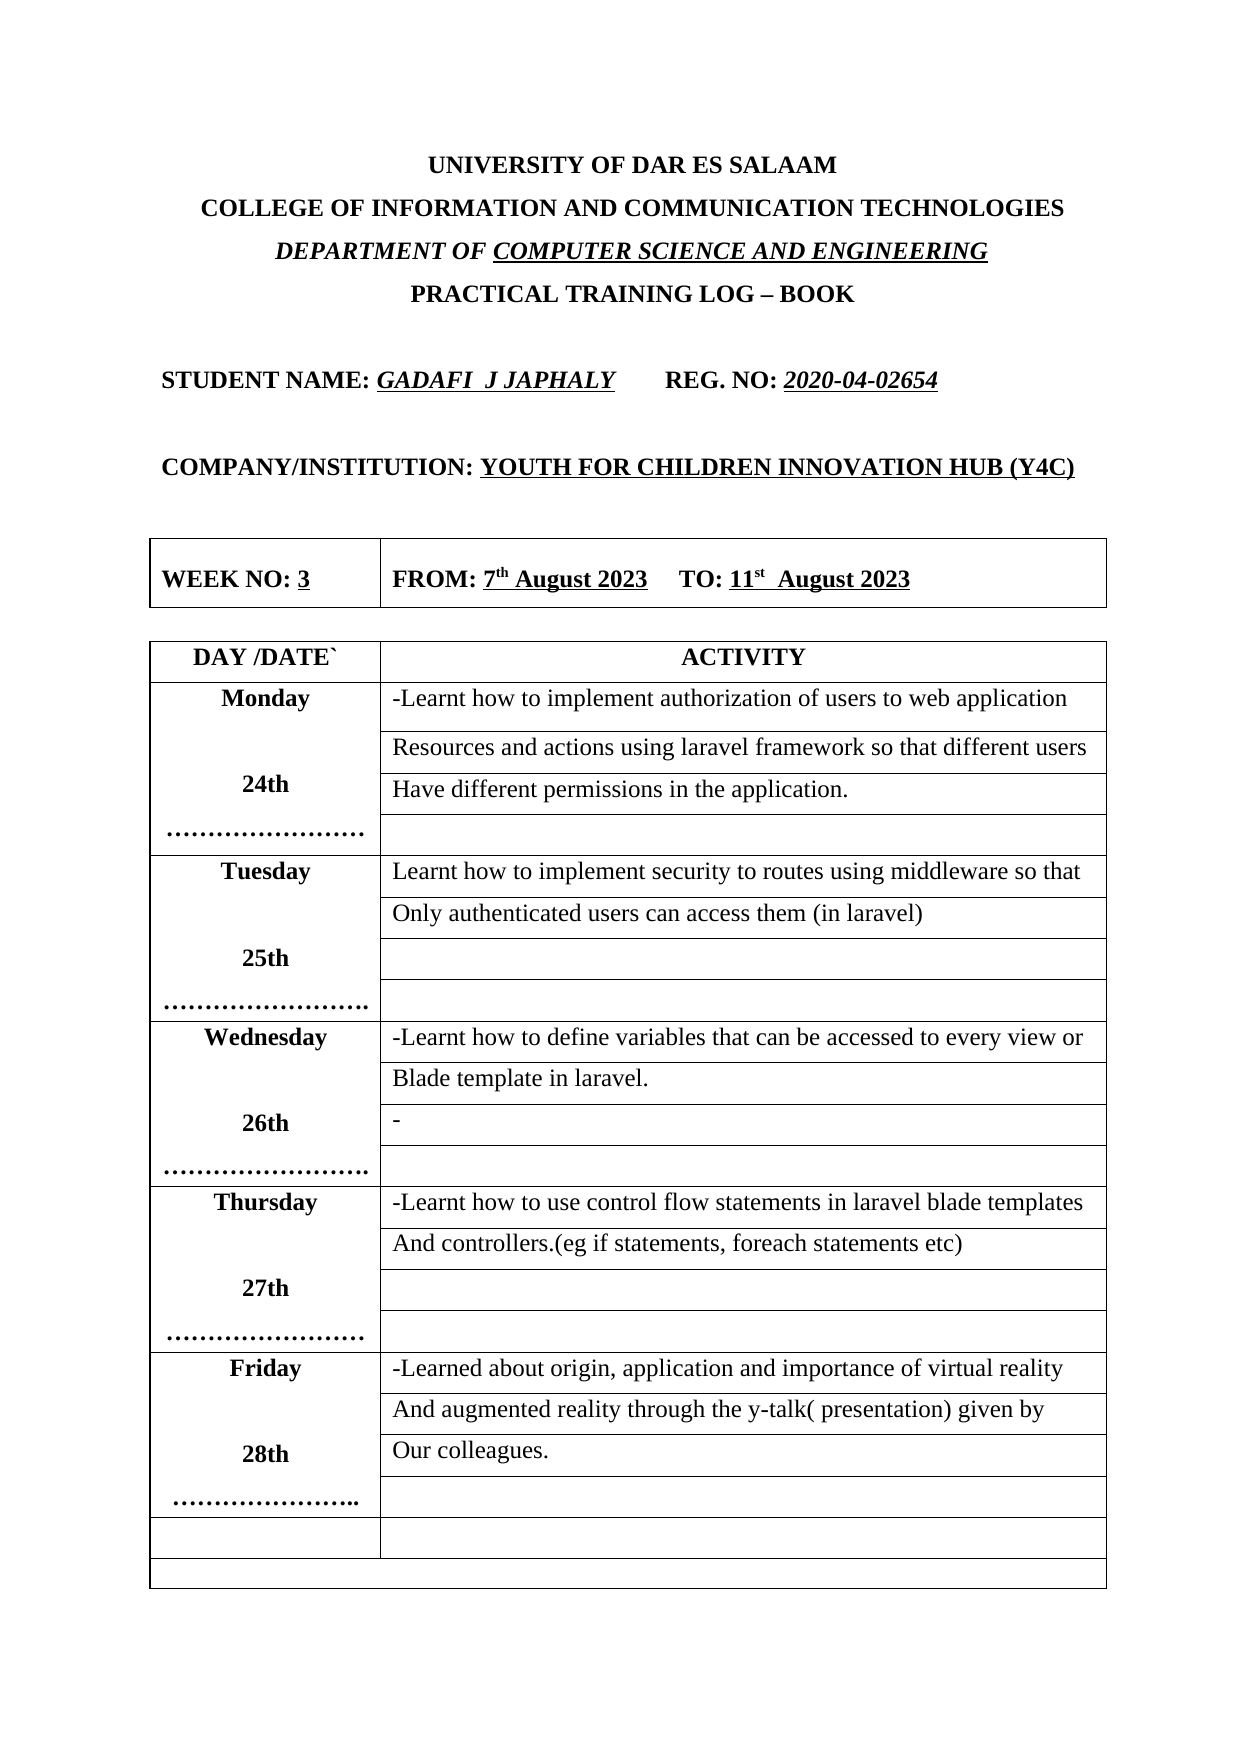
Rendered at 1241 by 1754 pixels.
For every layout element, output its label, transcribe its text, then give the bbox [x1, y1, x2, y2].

table_cell [151, 1559, 1106, 1588]
table_cell REG. NO: 2020-04-02654 [635, 366, 1106, 452]
table_cell [151, 1518, 380, 1558]
table_cell STUDENT NAME: GADAFI J JAPHALY [150, 366, 635, 452]
table_cell -Learned about origin, application and importance of virtual reality [381, 1353, 1106, 1393]
table_cell WEEK NO: 3 [151, 539, 380, 607]
table_cell [381, 939, 1106, 979]
table_cell [381, 1311, 1106, 1352]
table_cell [150, 608, 381, 641]
table_cell Learnt how to implement security to routes using middleware so that [381, 856, 1106, 897]
table_cell [381, 815, 1106, 855]
table_cell -Learnt how to implement authorization of users to web application [381, 683, 1106, 731]
table_cell Resources and actions using laravel framework so that different users [381, 732, 1106, 773]
table_cell [381, 1146, 1106, 1186]
table_cell ACTIVITY [381, 642, 1106, 682]
table_cell And controllers.(eg if statements, foreach statements etc) [381, 1229, 1106, 1269]
table_cell Have different permissions in the application. [381, 774, 1106, 814]
table_cell [381, 1518, 1106, 1558]
table_cell COMPANY/INSTITUTION: YOUTH FOR CHILDREN INNOVATION HUB (Y4C) [150, 452, 1106, 495]
table_cell DAY /DATE` [151, 642, 380, 682]
table_cell Our colleagues. [381, 1435, 1106, 1476]
table_cell And augmented reality through the y-talk( presentation) given by [381, 1394, 1106, 1434]
table_cell Blade template in laravel. [381, 1063, 1106, 1103]
table_cell Wednesday 26th ……………………. [151, 1022, 380, 1186]
table_cell Tuesday 25th ……………………. [151, 856, 380, 1021]
table_cell [381, 1270, 1106, 1310]
table_cell [381, 980, 1106, 1021]
table_cell - [381, 1105, 1106, 1145]
table_cell Thursday 27th …………………… [151, 1187, 380, 1352]
table_cell [381, 608, 1106, 641]
table_cell [150, 495, 1106, 538]
table_cell -Learnt how to define variables that can be accessed to every view or [381, 1022, 1106, 1062]
table_cell Monday 24th …………………… [151, 683, 380, 855]
table_header UNIVERSITY OF DAR ES SALAAM COLLEGE OF INFORMATION AND COMMUNICATION TECHNOLOGIES DEPARTMENT OF COMPUTER SCIENCE AND ENGINEERING PRACTICAL TRAINING LOG – BOOK [150, 150, 1106, 366]
table_cell Only authenticated users can access them (in laravel) [381, 898, 1106, 938]
table_cell Friday 28th ………………….. [151, 1353, 380, 1517]
table_cell -Learnt how to use control flow statements in laravel blade templates [381, 1187, 1106, 1227]
table_cell [381, 1477, 1106, 1517]
table_cell FROM: 7th August 2023 TO: 11st August 2023 [381, 539, 1106, 607]
